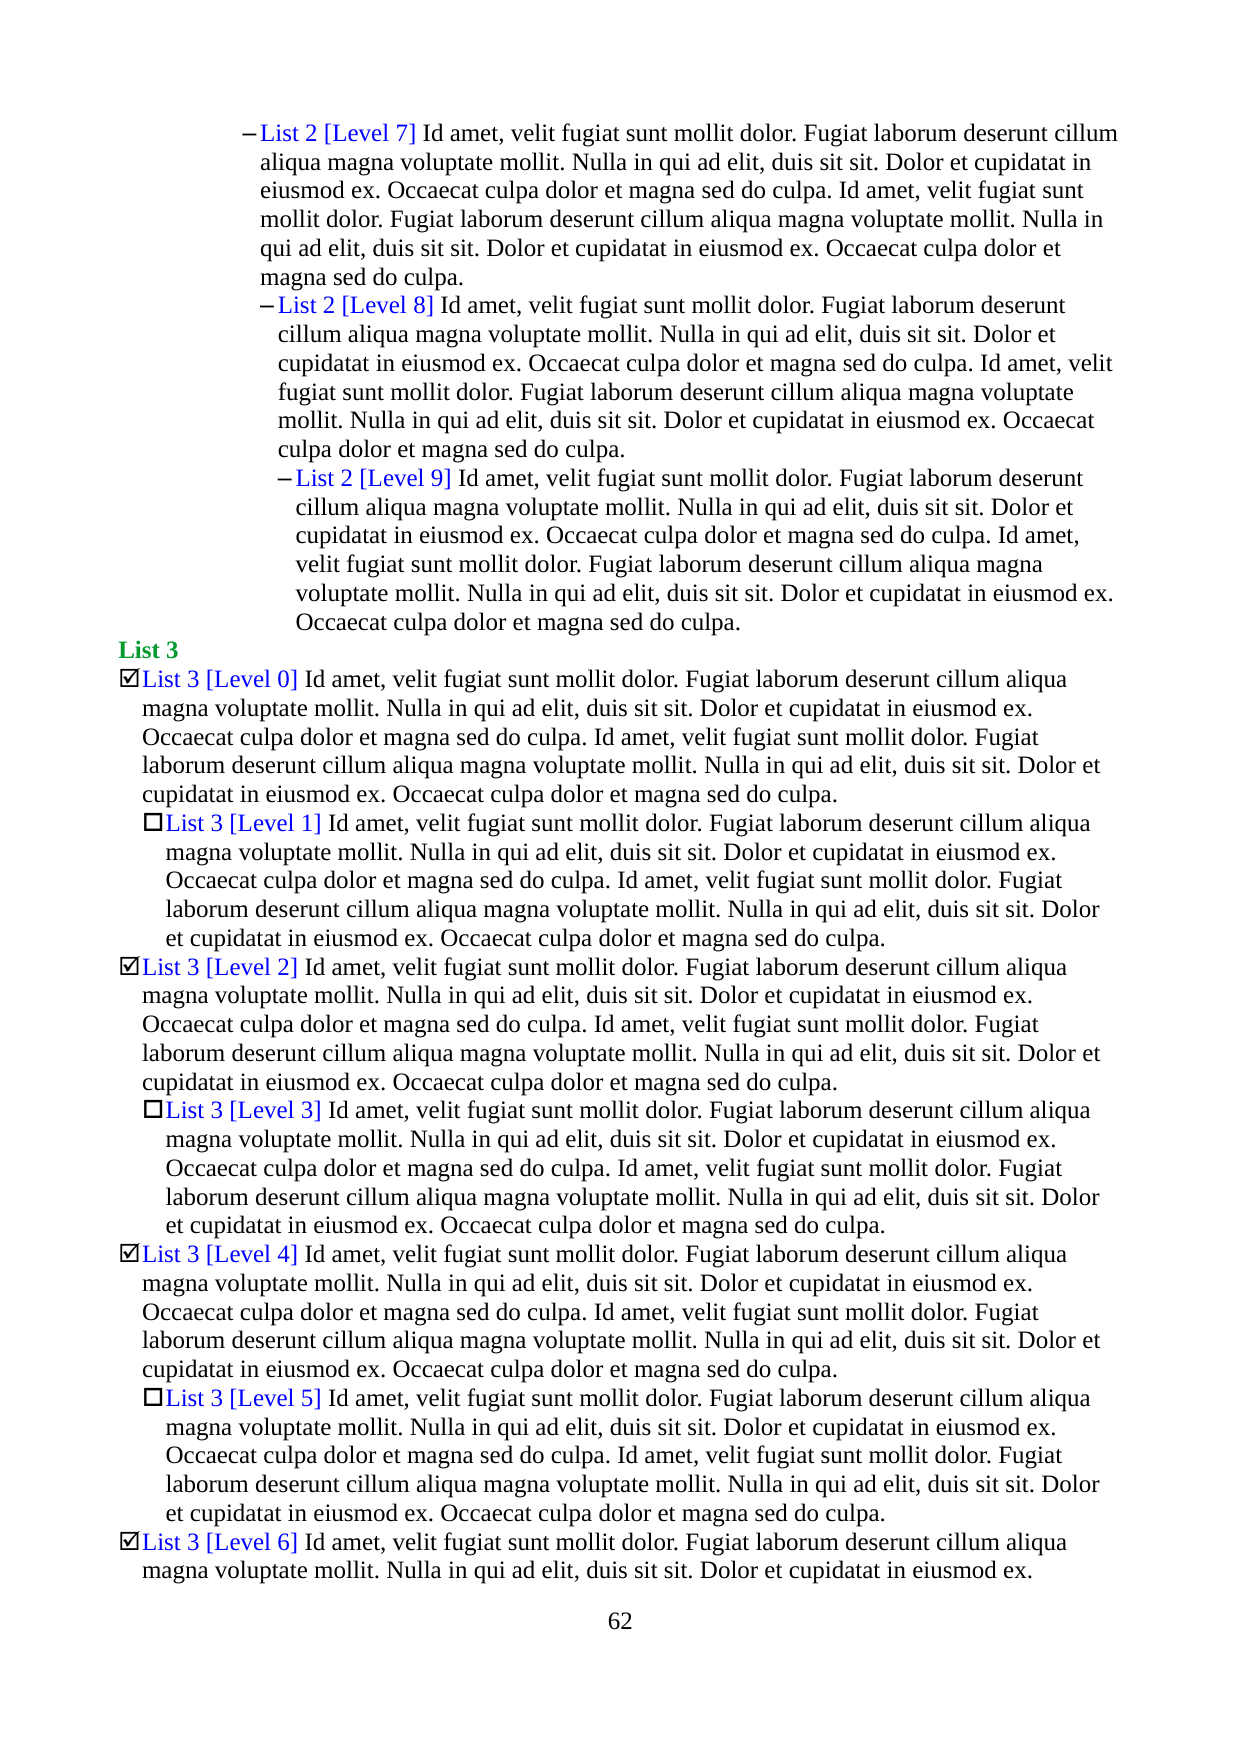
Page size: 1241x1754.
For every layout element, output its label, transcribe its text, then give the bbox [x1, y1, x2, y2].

list List 3 [Level 5] Id amet, velit fugiat sunt mollit dolor. Fugiat laborum deserunt cillum aliqua magna voluptate mollit. Nulla in qui ad elit, duis sit sit. Dolor et cupidatat in eiusmod ex. Occaecat culpa dolor et magna sed do culpa. Id amet, velit fugiat sunt mollit dolor. Fugiat laborum deserunt cillum aliqua magna voluptate mollit. Nulla in qui ad elit, duis sit sit. Dolor et cupidatat in eiusmod ex. Occaecat culpa dolor et magna sed do culpa. [142, 1383, 1122, 1527]
list List 3 [Level 3] Id amet, velit fugiat sunt mollit dolor. Fugiat laborum deserunt cillum aliqua magna voluptate mollit. Nulla in qui ad elit, duis sit sit. Dolor et cupidatat in eiusmod ex. Occaecat culpa dolor et magna sed do culpa. Id amet, velit fugiat sunt mollit dolor. Fugiat laborum deserunt cillum aliqua magna voluptate mollit. Nulla in qui ad elit, duis sit sit. Dolor et cupidatat in eiusmod ex. Occaecat culpa dolor et magna sed do culpa. [142, 1096, 1122, 1239]
list List 2 [Level 7] Id amet, velit fugiat sunt mollit dolor. Fugiat laborum deserunt cillum aliqua magna voluptate mollit. Nulla in qui ad elit, duis sit sit. Dolor et cupidatat in eiusmod ex. Occaecat culpa dolor et magna sed do culpa. Id amet, velit fugiat sunt mollit dolor. Fugiat laborum deserunt cillum aliqua magna voluptate mollit. Nulla in qui ad elit, duis sit sit. Dolor et cupidatat in eiusmod ex. Occaecat culpa dolor et magna sed do culpa. [242, 118, 1122, 291]
list List 2 [Level 9] Id amet, velit fugiat sunt mollit dolor. Fugiat laborum deserunt cillum aliqua magna voluptate mollit. Nulla in qui ad elit, duis sit sit. Dolor et cupidatat in eiusmod ex. Occaecat culpa dolor et magna sed do culpa. Id amet, velit fugiat sunt mollit dolor. Fugiat laborum deserunt cillum aliqua magna voluptate mollit. Nulla in qui ad elit, duis sit sit. Dolor et cupidatat in eiusmod ex. Occaecat culpa dolor et magna sed do culpa. [278, 463, 1122, 636]
list List 2 [Level 8] Id amet, velit fugiat sunt mollit dolor. Fugiat laborum deserunt cillum aliqua magna voluptate mollit. Nulla in qui ad elit, duis sit sit. Dolor et cupidatat in eiusmod ex. Occaecat culpa dolor et magna sed do culpa. Id amet, velit fugiat sunt mollit dolor. Fugiat laborum deserunt cillum aliqua magna voluptate mollit. Nulla in qui ad elit, duis sit sit. Dolor et cupidatat in eiusmod ex. Occaecat culpa dolor et magna sed do culpa. [260, 291, 1122, 463]
list List 3 [Level 4] Id amet, velit fugiat sunt mollit dolor. Fugiat laborum deserunt cillum aliqua magna voluptate mollit. Nulla in qui ad elit, duis sit sit. Dolor et cupidatat in eiusmod ex. Occaecat culpa dolor et magna sed do culpa. Id amet, velit fugiat sunt mollit dolor. Fugiat laborum deserunt cillum aliqua magna voluptate mollit. Nulla in qui ad elit, duis sit sit. Dolor et cupidatat in eiusmod ex. Occaecat culpa dolor et magna sed do culpa. [118, 1239, 1122, 1383]
list List 3 [Level 0] Id amet, velit fugiat sunt mollit dolor. Fugiat laborum deserunt cillum aliqua magna voluptate mollit. Nulla in qui ad elit, duis sit sit. Dolor et cupidatat in eiusmod ex. Occaecat culpa dolor et magna sed do culpa. Id amet, velit fugiat sunt mollit dolor. Fugiat laborum deserunt cillum aliqua magna voluptate mollit. Nulla in qui ad elit, duis sit sit. Dolor et cupidatat in eiusmod ex. Occaecat culpa dolor et magna sed do culpa. [118, 664, 1122, 808]
list List 3 [Level 6] Id amet, velit fugiat sunt mollit dolor. Fugiat laborum deserunt cillum aliqua magna voluptate mollit. Nulla in qui ad elit, duis sit sit. Dolor et cupidatat in eiusmod ex. [118, 1527, 1122, 1584]
text List 3 [118, 636, 1122, 664]
list List 3 [Level 2] Id amet, velit fugiat sunt mollit dolor. Fugiat laborum deserunt cillum aliqua magna voluptate mollit. Nulla in qui ad elit, duis sit sit. Dolor et cupidatat in eiusmod ex. Occaecat culpa dolor et magna sed do culpa. Id amet, velit fugiat sunt mollit dolor. Fugiat laborum deserunt cillum aliqua magna voluptate mollit. Nulla in qui ad elit, duis sit sit. Dolor et cupidatat in eiusmod ex. Occaecat culpa dolor et magna sed do culpa. [118, 952, 1122, 1096]
list List 3 [Level 1] Id amet, velit fugiat sunt mollit dolor. Fugiat laborum deserunt cillum aliqua magna voluptate mollit. Nulla in qui ad elit, duis sit sit. Dolor et cupidatat in eiusmod ex. Occaecat culpa dolor et magna sed do culpa. Id amet, velit fugiat sunt mollit dolor. Fugiat laborum deserunt cillum aliqua magna voluptate mollit. Nulla in qui ad elit, duis sit sit. Dolor et cupidatat in eiusmod ex. Occaecat culpa dolor et magna sed do culpa. [142, 808, 1122, 952]
